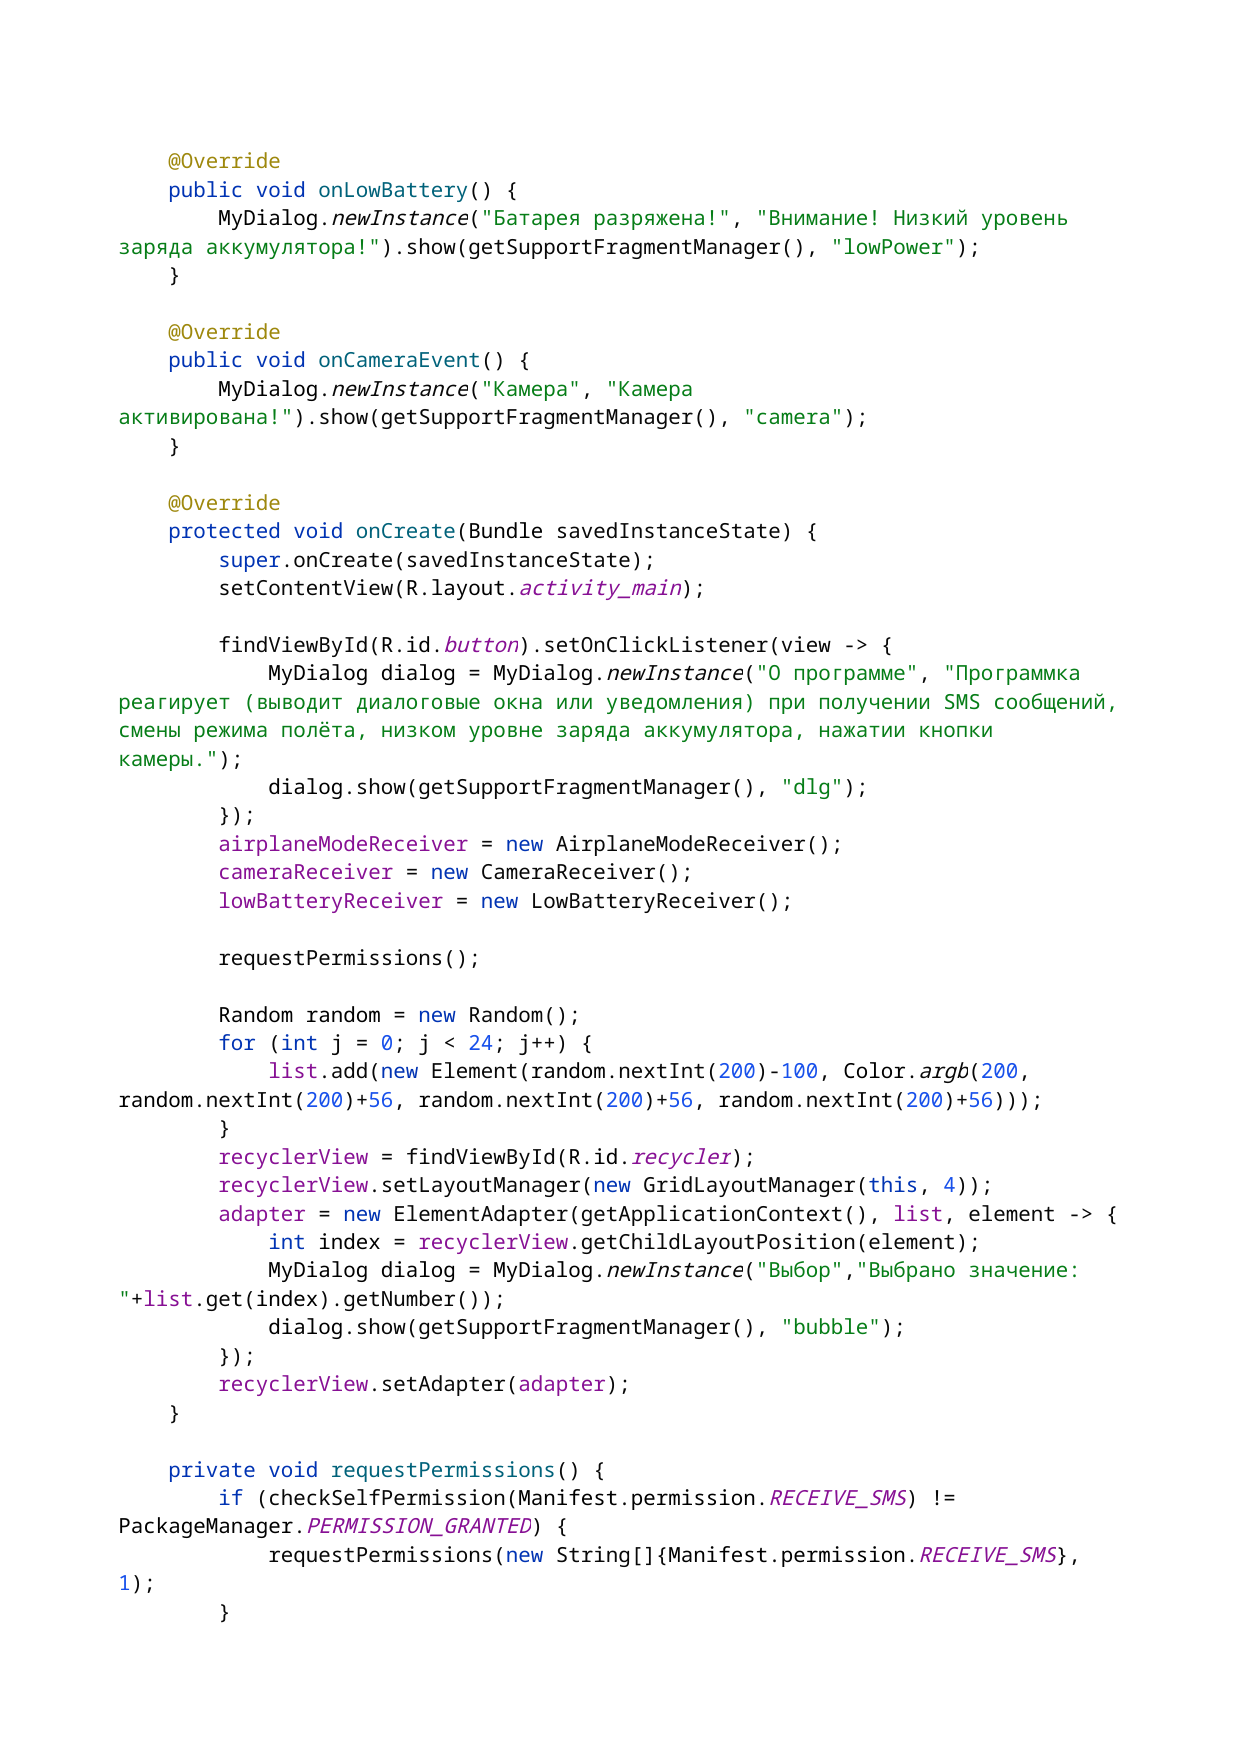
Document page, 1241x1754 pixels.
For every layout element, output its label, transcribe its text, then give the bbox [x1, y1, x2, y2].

text @Override public void onLowBattery() { MyDialog.newInstance("Батарея разряжена!", "Внимание! Низкий уровень заряда аккумулятора!").show(getSupportFragmentManager(), "lowPower"); } @Override public void onCameraEvent() { MyDialog.newInstance("Камера", "Камера активирована!").show(getSupportFragmentManager(), "camera"); } @Override protected void onCreate(Bundle savedInstanceState) { super.onCreate(savedInstanceState); setContentView(R.layout.activity_main); findViewById(R.id.button).setOnClickListener(view -> { MyDialog dialog = MyDialog.newInstance("О программе", "Программка реагирует (выводит диалоговые окна или уведомления) при получении SMS сообщений, смены режима полёта, низком уровне заряда аккумулятора, нажатии кнопки камеры."); dialog.show(getSupportFragmentManager(), "dlg"); }); airplaneModeReceiver = new AirplaneModeReceiver(); cameraReceiver = new CameraReceiver(); lowBatteryReceiver = new LowBatteryReceiver(); requestPermissions(); Random random = new Random(); for (int j = 0; j < 24; j++) { list.add(new Element(random.nextInt(200)-100, Color.argb(200, random.nextInt(200)+56, random.nextInt(200)+56, random.nextInt(200)+56))); } recyclerView = findViewById(R.id.recycler); recyclerView.setLayoutManager(new GridLayoutManager(this, 4)); adapter = new ElementAdapter(getApplicationContext(), list, element -> { int index = recyclerView.getChildLayoutPosition(element); MyDialog dialog = MyDialog.newInstance("Выбор","Выбрано значение: "+list.get(index).getNumber()); dialog.show(getSupportFragmentManager(), "bubble"); }); recyclerView.setAdapter(adapter); } private void requestPermissions() { if (checkSelfPermission(Manifest.permission.RECEIVE_SMS) != PackageManager.PERMISSION_GRANTED) { requestPermissions(new String[]{Manifest.permission.RECEIVE_SMS}, 1); } [118, 118, 1122, 1625]
